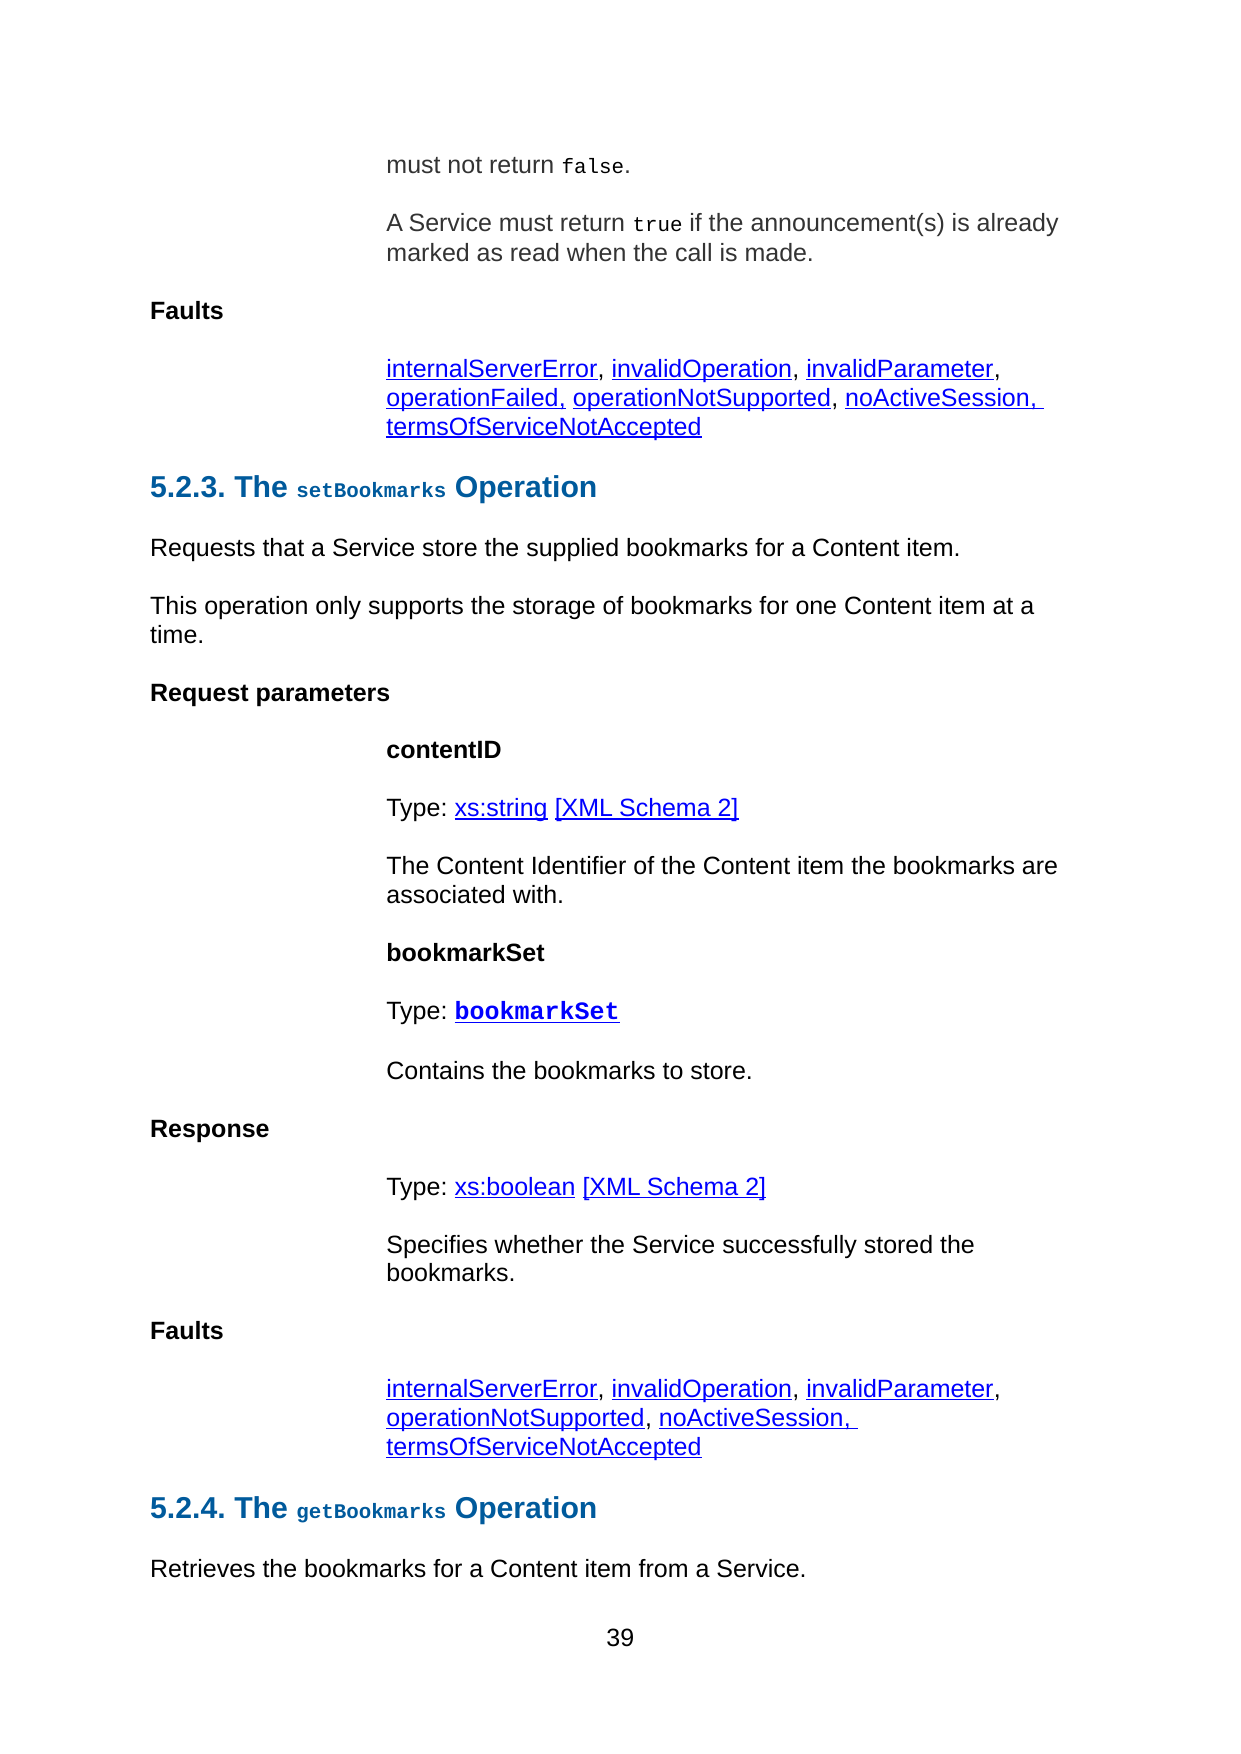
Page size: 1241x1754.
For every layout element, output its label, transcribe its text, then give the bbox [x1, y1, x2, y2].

text internalServerError, invalidOperation, invalidParameter, operationNotSupported, noActiveSession, termsOfServiceNotAccepted [386, 1374, 1090, 1461]
text This operation only supports the storage of bookmarks for one Content item at a time. [150, 591, 1090, 649]
text internalServerError, invalidOperation, invalidParameter, operationFailed, operationNotSupported, noActiveSession, termsOfServiceNotAccepted [386, 354, 1090, 440]
text Retrieves the bookmarks for a Content item from a Service. [150, 1554, 1090, 1582]
text Specifies whether the Service successfully stored the bookmarks. [386, 1230, 1090, 1287]
text Request parameters [150, 678, 1090, 707]
subtitle 5.2.4. The getBookmarks Operation [150, 1490, 1090, 1524]
text Requests that a Service store the supplied bookmarks for a Content item. [150, 533, 1090, 562]
text contentID [386, 735, 1090, 764]
subtitle 5.2.3. The setBookmarks Operation [150, 469, 1090, 504]
text Type: bookmarkSet [386, 996, 1090, 1027]
text Contains the bookmarks to store. [386, 1056, 1090, 1085]
text must not return false. A Service must return true if the announcement(s) is already marked as read when the call is made. [386, 150, 1090, 267]
text Response [150, 1114, 1090, 1143]
text Faults [150, 1316, 1090, 1345]
text The Content Identifier of the Content item the bookmarks are associated with. [386, 851, 1090, 909]
text bookmarkSet [386, 938, 1090, 967]
text Type: xs:boolean [XML Schema 2] [386, 1172, 1090, 1201]
text Type: xs:string [XML Schema 2] [386, 793, 1090, 822]
text Faults [150, 296, 1090, 325]
